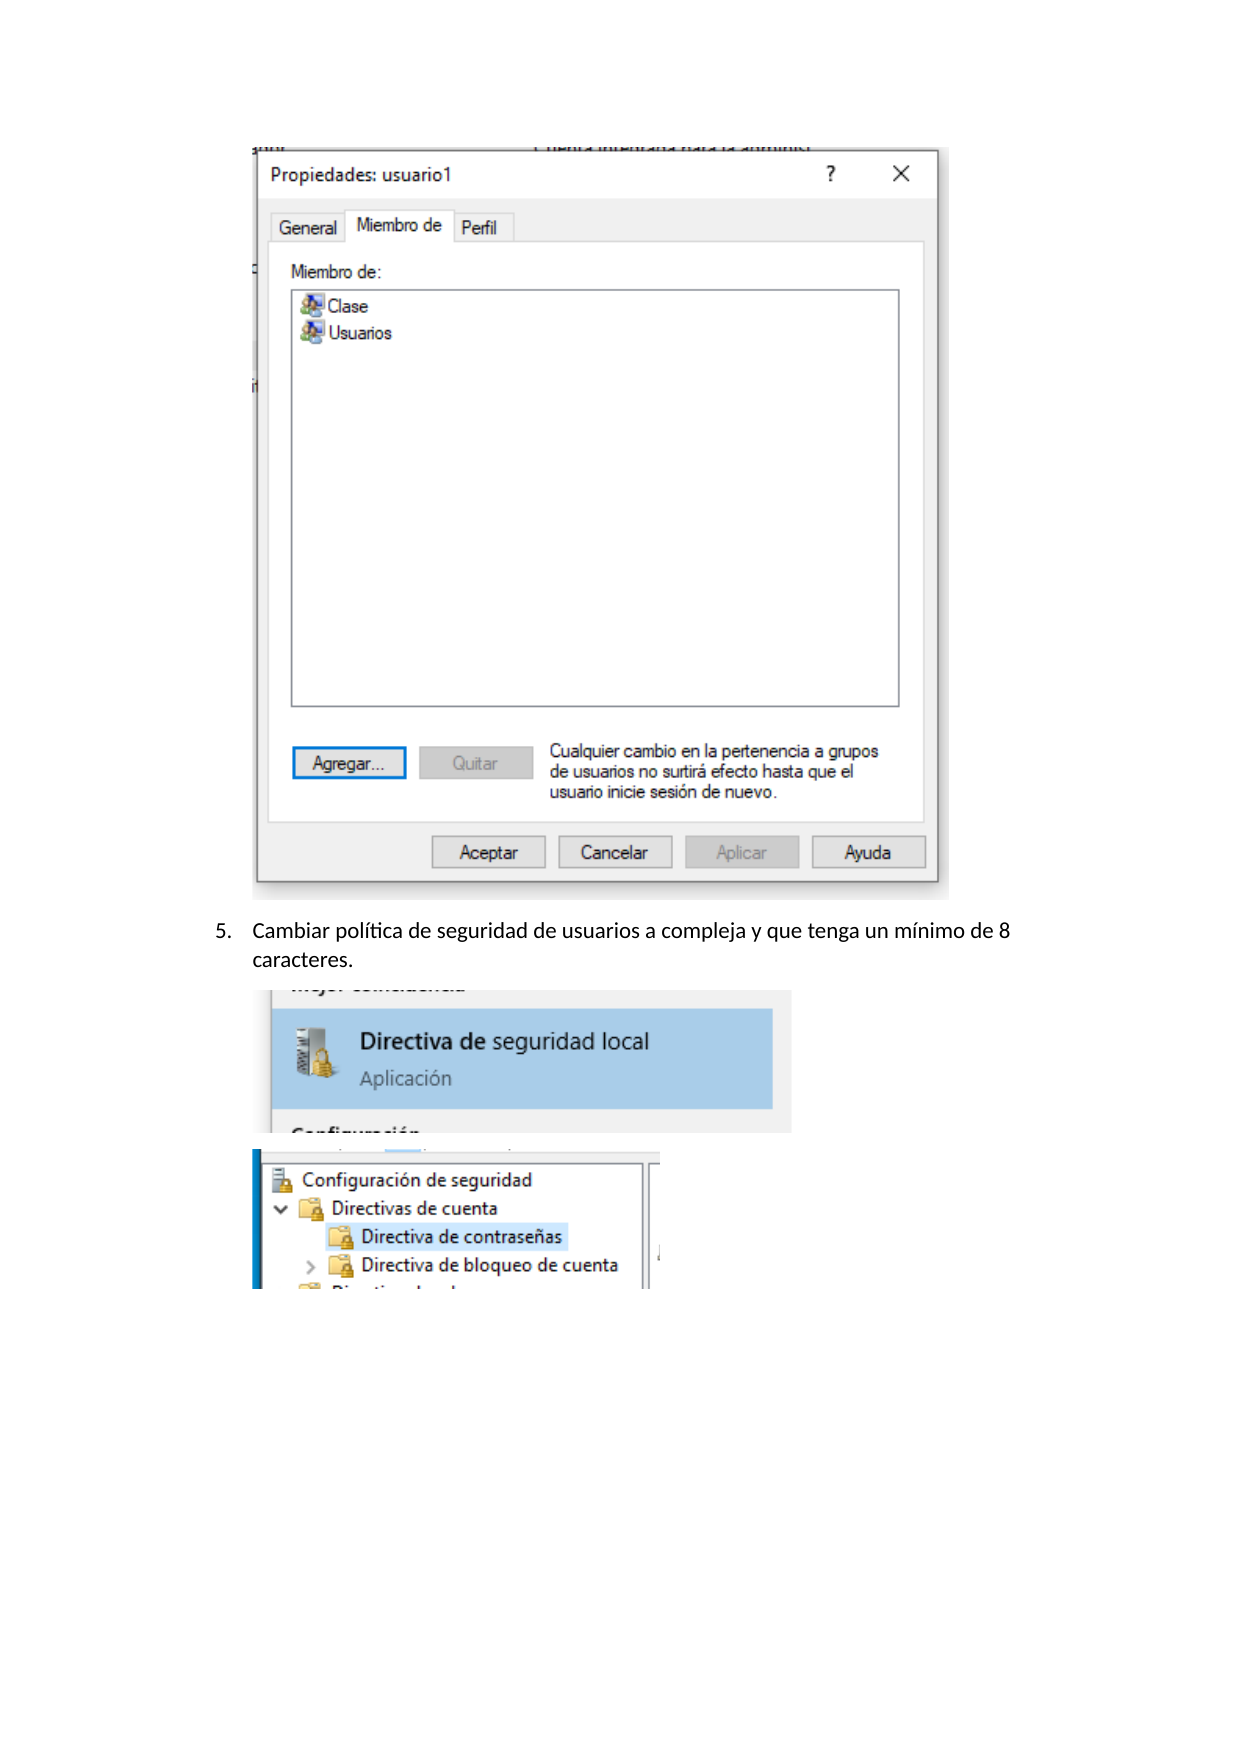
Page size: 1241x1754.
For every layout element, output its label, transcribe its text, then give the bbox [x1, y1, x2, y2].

list Cambiar política de seguridad de usuarios a compleja y que tenga un mínimo de 8 caracteres. [215, 916, 1063, 973]
